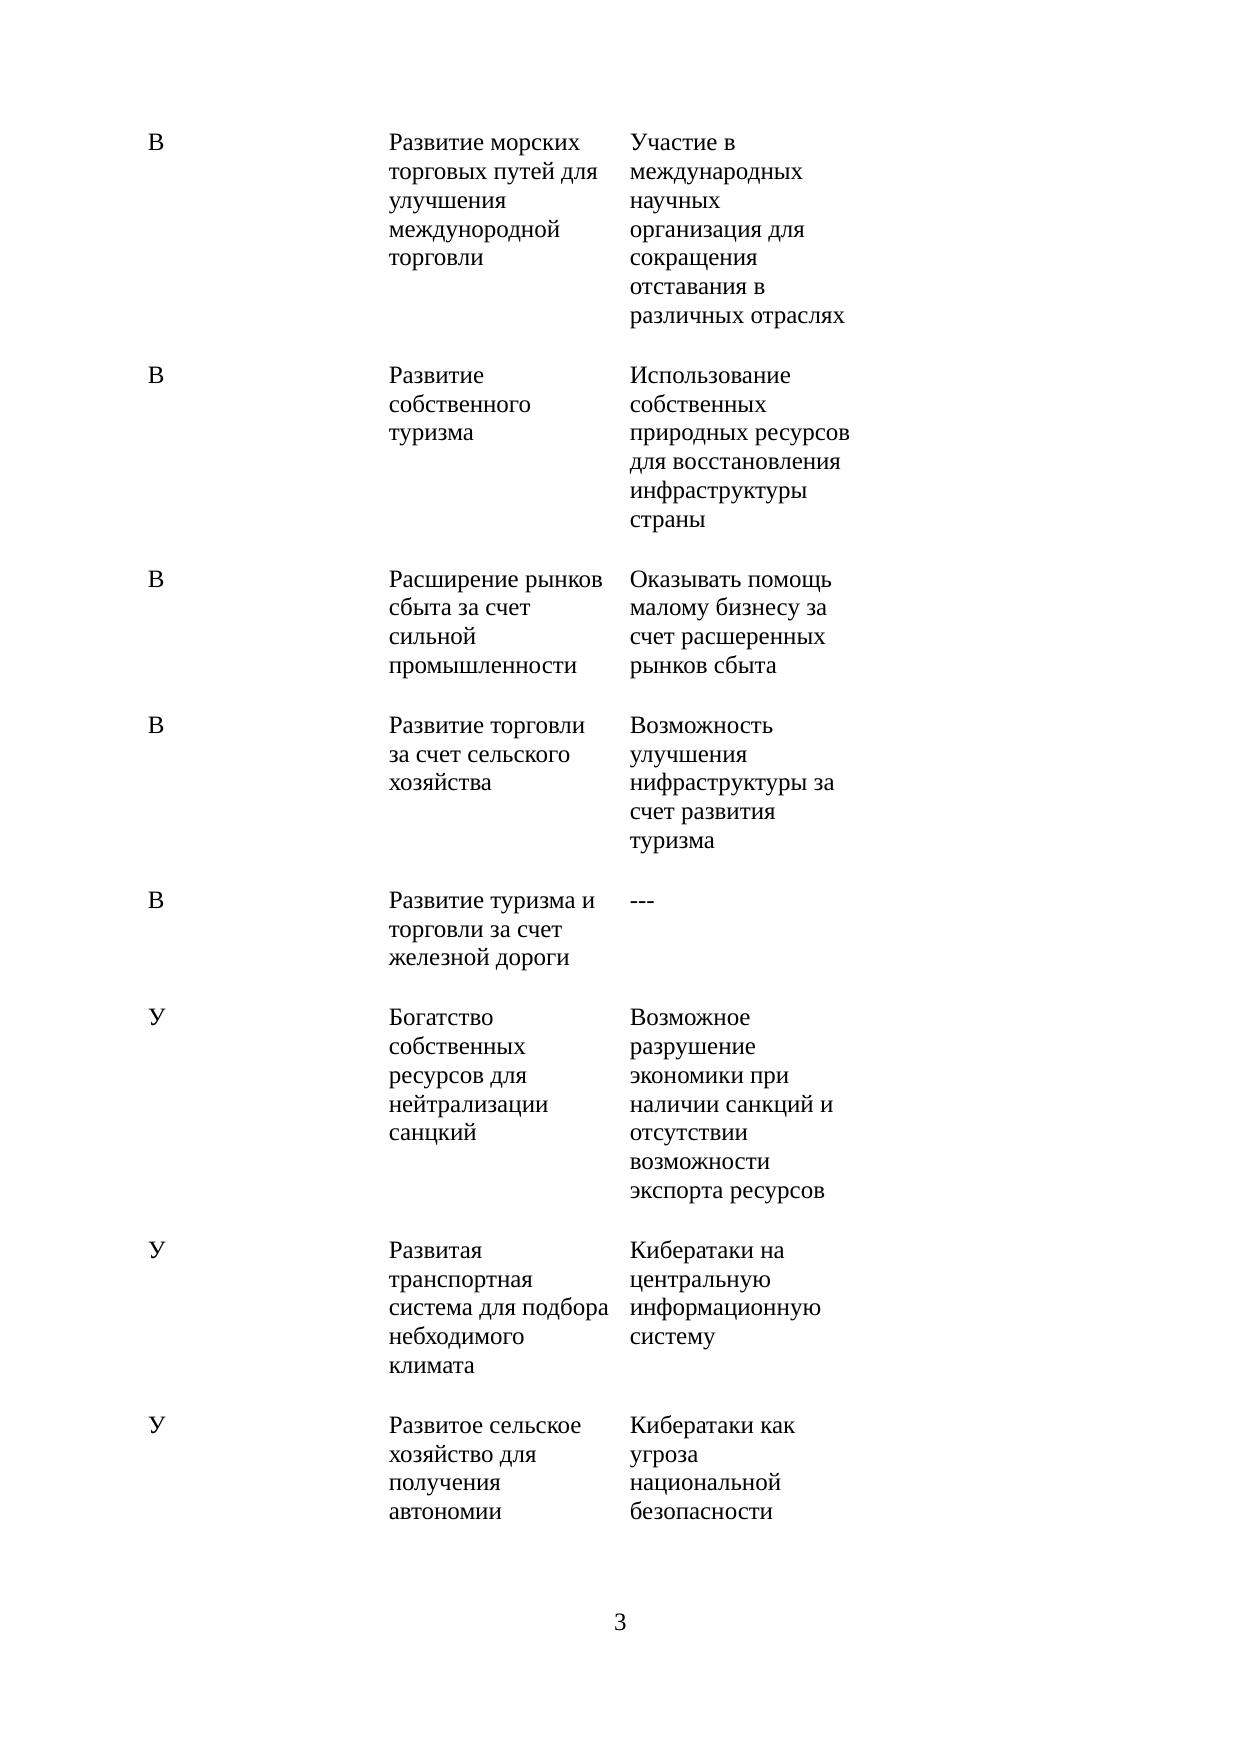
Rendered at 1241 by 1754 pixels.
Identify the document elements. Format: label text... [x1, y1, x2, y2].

table_cell Возможное разрушение экономики при наличии санкций и отсутствии возможности экспорта ресурсов [620, 993, 861, 1226]
table_cell Развитие морских торговых путей для улучшения междунородной торговли [379, 118, 620, 351]
table_cell В [138, 118, 379, 351]
table_cell [861, 993, 1102, 1226]
table_cell Развитое сельское хозяйство для получения автономии [379, 1401, 620, 1547]
table_cell В [138, 876, 379, 993]
table_cell У [138, 1226, 379, 1401]
table_cell [861, 1401, 1102, 1547]
table_cell [861, 118, 1102, 351]
table_cell Использование собственных природных ресурсов для восстановления инфраструктуры страны [620, 351, 861, 554]
table_cell Развитая транспортная система для подбора небходимого климата [379, 1226, 620, 1401]
table_cell [861, 1226, 1102, 1401]
table_cell В [138, 351, 379, 554]
table_cell [861, 351, 1102, 554]
table_cell Развитие торговли за счет сельского хозяйства [379, 701, 620, 876]
table_cell Кибератаки на центральную информационную систему [620, 1226, 861, 1401]
table_cell У [138, 1401, 379, 1547]
table_cell В [138, 554, 379, 701]
table_cell [861, 876, 1102, 993]
table_cell [861, 701, 1102, 876]
table_cell [861, 554, 1102, 701]
table_cell Участие в международных научных организация для сокращения отставания в различных отраслях [620, 118, 861, 351]
table_cell Развитие собственного туризма [379, 351, 620, 554]
table_cell В [138, 701, 379, 876]
table_cell Расширение рынков сбыта за счет сильной промышленности [379, 554, 620, 701]
table_cell --- [620, 876, 861, 993]
table_cell Оказывать помощь малому бизнесу за счет расшеренных рынков сбыта [620, 554, 861, 701]
table_cell Богатство собственных ресурсов для нейтрализации санцкий [379, 993, 620, 1226]
table_cell У [138, 993, 379, 1226]
table_cell Возможность улучшения нифраструктуры за счет развития туризма [620, 701, 861, 876]
table_cell Развитие туризма и торговли за счет железной дороги [379, 876, 620, 993]
table_cell Кибератаки как угроза национальной безопасности [620, 1401, 861, 1547]
